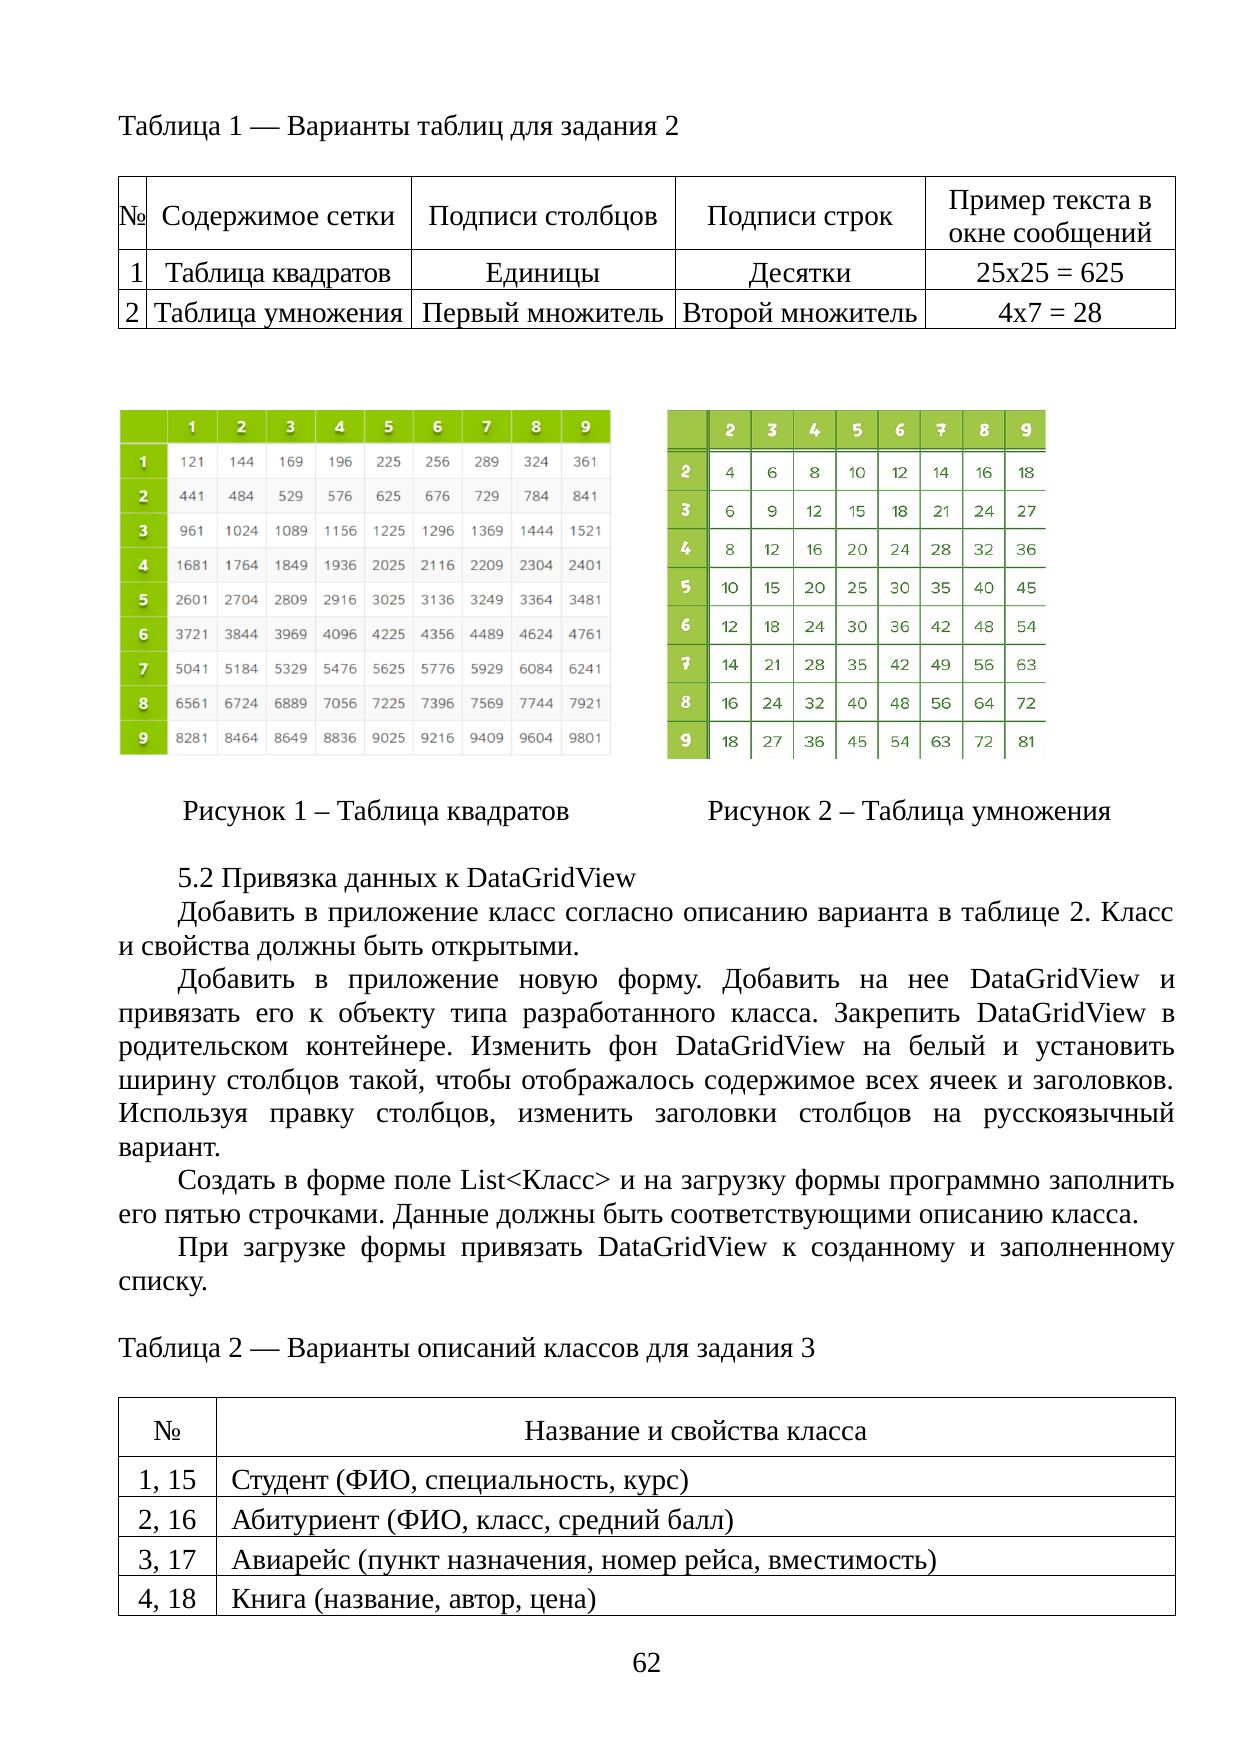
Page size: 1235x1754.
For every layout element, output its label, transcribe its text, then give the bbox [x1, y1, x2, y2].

table_cell Таблица квадратов [147, 250, 411, 288]
table_header Подписи строк [676, 177, 925, 249]
text Создать в форме поле List<Класс> и на загрузку формы программно заполнить его пятью строчками. Данные должны быть соответствующими описанию класса. [118, 1162, 1175, 1229]
table_cell Первый множитель [412, 290, 675, 328]
table_cell 4х7 = 28 [926, 290, 1175, 328]
table_header Название и свойства класса [217, 1398, 1175, 1456]
table_cell 3, 17 [119, 1537, 216, 1575]
text 5.2 Привязка данных к DataGridView [118, 861, 1175, 894]
table_cell 1 [119, 250, 146, 288]
text При загрузке формы привязать DataGridView к созданному и заполненному списку. [118, 1229, 1175, 1297]
text Добавить в приложение класс согласно описанию варианта в таблице 2. Класс и свойства должны быть открытыми. [118, 894, 1175, 961]
table_cell Десятки [676, 250, 925, 288]
table_header Содержимое сетки [147, 177, 411, 249]
text Добавить в приложение новую форму. Добавить на нее DataGridView и привязать его к объекту типа разработанного класса. Закрепить DataGridView в родительском контейнере. Изменить фон DataGridView на белый и установить ширину столбцов такой, чтобы отображалось содержимое всех ячеек и заголовков. Используя правку столбцов, изменить заголовки столбцов на русскоязычный вариант. [118, 961, 1175, 1162]
table_cell Студент (ФИО, специальность, курс) [217, 1457, 1175, 1496]
table_cell Таблица умножения [147, 290, 411, 328]
text Рисунок 1 – Таблица квадратов Рисунок 2 – Таблица умножения [118, 793, 1175, 827]
table_header № [119, 1398, 216, 1456]
table_header № [119, 177, 146, 249]
table_header Подписи столбцов [412, 177, 675, 249]
table_cell Единицы [412, 250, 675, 288]
table_cell 1, 15 [119, 1457, 216, 1496]
table_cell Книга (название, автор, цена) [217, 1576, 1175, 1615]
table_header Пример текста в окне сообщений [926, 177, 1175, 249]
text Таблица 2 — Варианты описаний классов для задания 3 [118, 1330, 1175, 1364]
table_cell Абитуриент (ФИО, класс, средний балл) [217, 1497, 1175, 1536]
table_cell Второй множитель [676, 290, 925, 328]
table_cell 25х25 = 625 [926, 250, 1175, 288]
text Таблица 1 — Варианты таблиц для задания 2 [118, 108, 1175, 142]
table_cell 2 [119, 290, 146, 328]
table_cell 2, 16 [119, 1497, 216, 1536]
table_cell Авиарейс (пункт назначения, номер рейса, вместимость) [217, 1537, 1175, 1575]
table_cell 4, 18 [119, 1576, 216, 1615]
